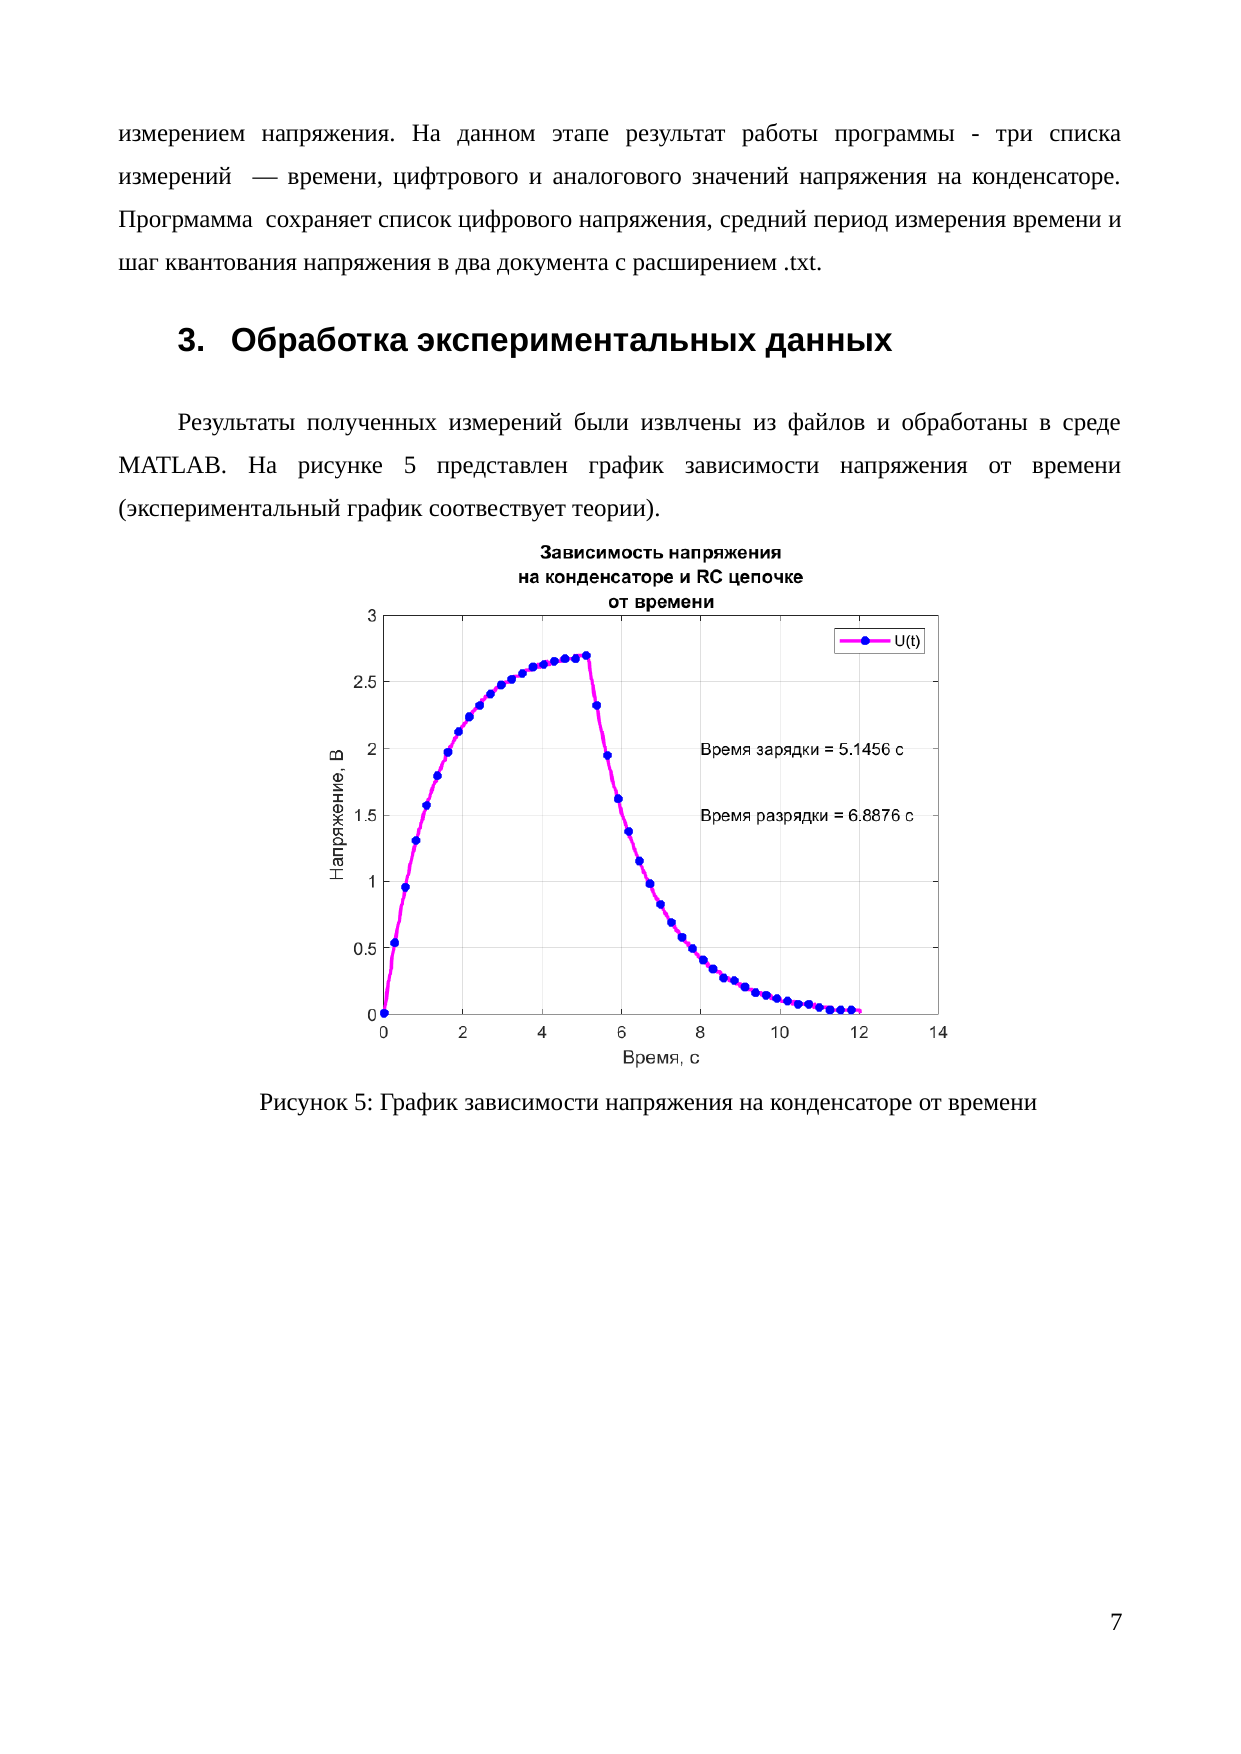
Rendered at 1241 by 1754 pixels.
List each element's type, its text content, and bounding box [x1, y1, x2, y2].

picture [290, 536, 1006, 1073]
text измерением напряжения. На данном этапе результат работы программы - три списка измерений — времени, цифтрового и аналогового значений напряжения на конденсаторе. Прогрмамма сохраняет список цифрового напряжения, средний период измерения времени и шаг квантования напряжения в два документа с расширением .txt. [118, 118, 1122, 276]
text Результаты полученных измерений были извлчены из файлов и обработаны в среде MATLAB. На рисунке 5 представлен график зависимости напряжения от времени (экспериментальный график соотвествует теории). [118, 407, 1122, 522]
text Рисунок 5: График зависимости напряжения на конденсаторе от времени [177, 1087, 1060, 1116]
subtitle Обработка экспериментальных данных [118, 320, 1122, 358]
